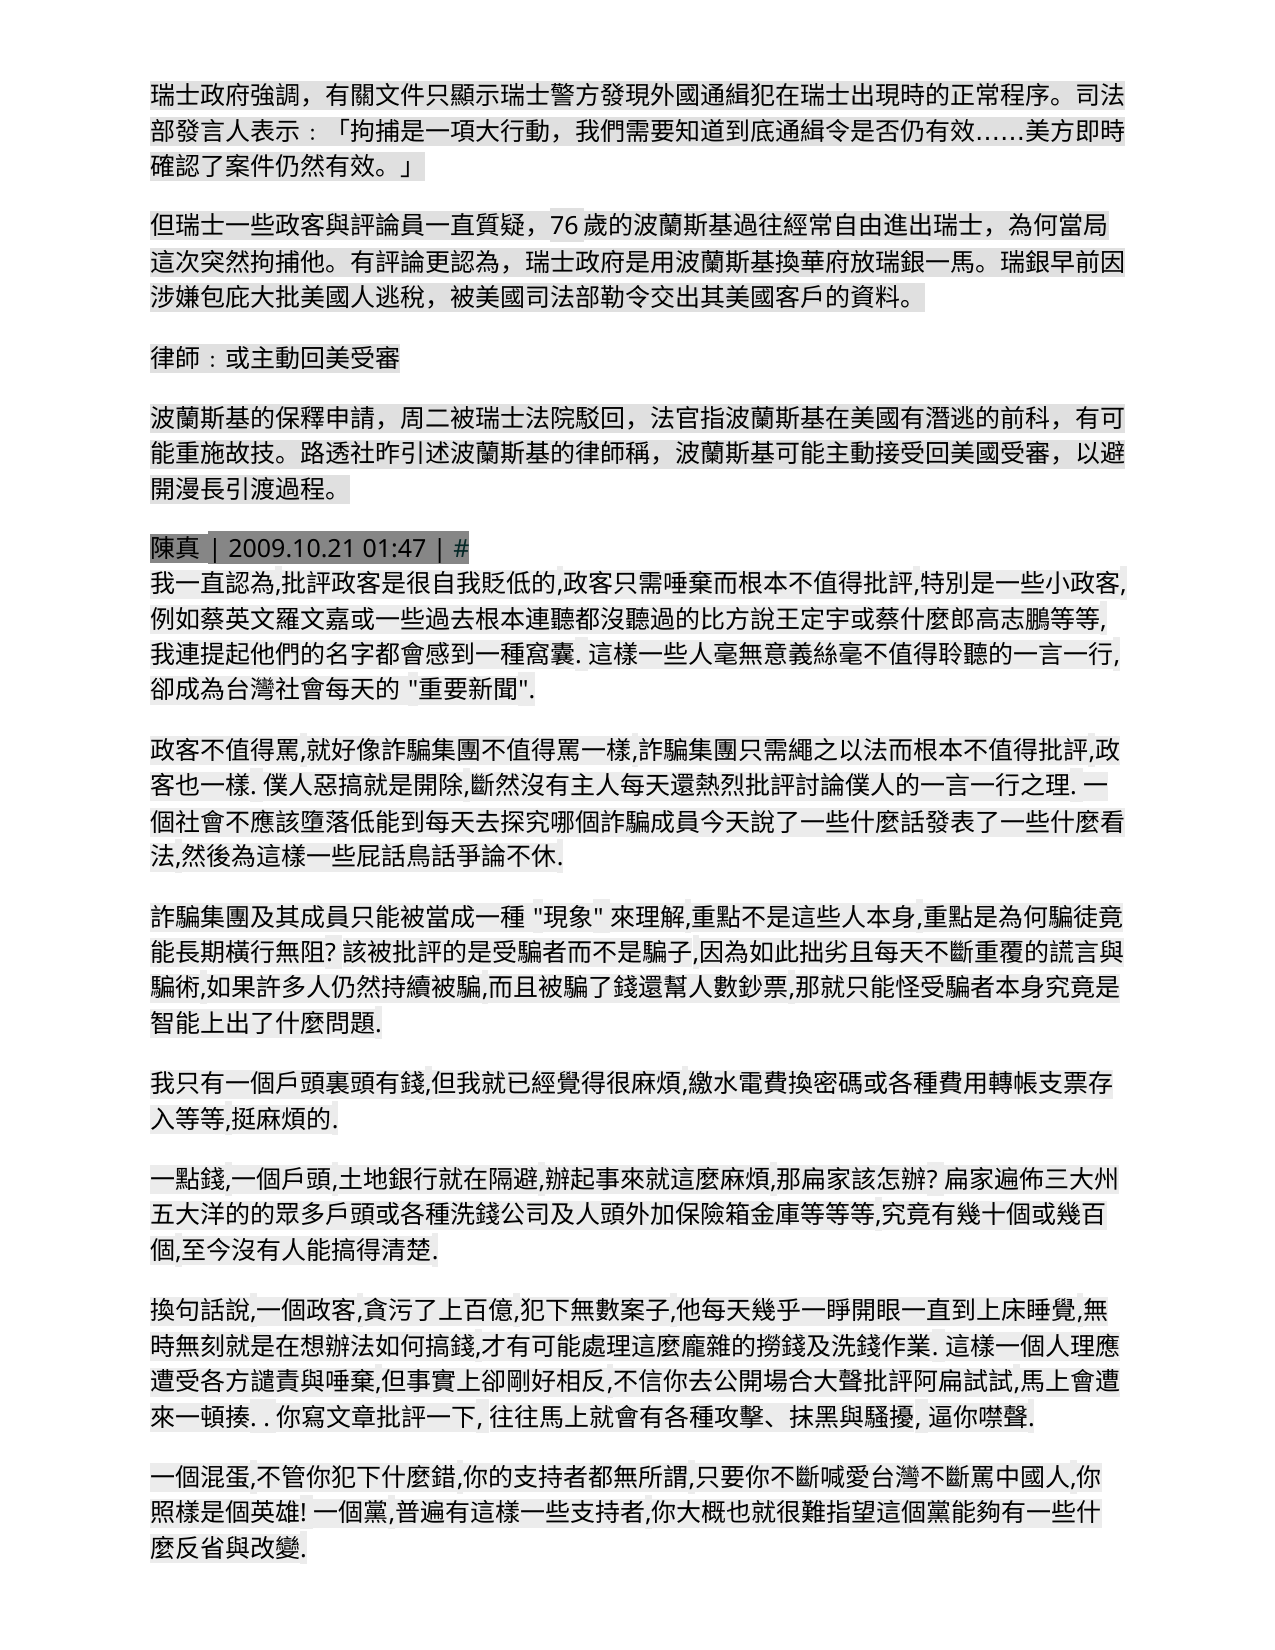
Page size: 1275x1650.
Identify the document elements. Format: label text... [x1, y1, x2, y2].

text 陳真 | 2009.10.21 01:47 | # [150, 529, 1125, 564]
text 瑞士政府強調，有關文件只顯示瑞士警方發現外國通緝犯在瑞士出現時的正常程序。司法部發言人表示﹕「拘捕是一項大行動，我們需要知道到底通緝令是否仍有效……美方即時確認了案件仍然有效。」 [150, 75, 1125, 181]
text 詐騙集團及其成員只能被當成一種 "現象" 來理解,重點不是這些人本身,重點是為何騙徒竟能長期橫行無阻? 該被批評的是受騙者而不是騙子,因為如此拙劣且每天不斷重覆的謊言與騙術,如果許多人仍然持續被騙,而且被騙了錢還幫人數鈔票,那就只能怪受騙者本身究竟是智能上出了什麼問題. [150, 898, 1125, 1039]
text 一個混蛋,不管你犯下什麼錯,你的支持者都無所謂,只要你不斷喊愛台灣不斷罵中國人,你照樣是個英雄! 一個黨,普遍有這樣一些支持者,你大概也就很難指望這個黨能夠有一些什麼反省與改變. [150, 1458, 1125, 1564]
text 我一直認為,批評政客是很自我貶低的,政客只需唾棄而根本不值得批評,特別是一些小政客,例如蔡英文羅文嘉或一些過去根本連聽都沒聽過的比方說王定宇或蔡什麼郎高志鵬等等,我連提起他們的名字都會感到一種窩囊. 這樣一些人毫無意義絲毫不值得聆聽的一言一行,卻成為台灣社會每天的 "重要新聞". [150, 564, 1125, 706]
text 政客不值得罵,就好像詐騙集團不值得罵一樣,詐騙集團只需繩之以法而根本不值得批評,政客也一樣. 僕人惡搞就是開除,斷然沒有主人每天還熱烈批評討論僕人的一言一行之理. 一個社會不應該墮落低能到每天去探究哪個詐騙成員今天說了一些什麼話發表了一些什麼看法,然後為這樣一些屁話鳥話爭論不休. [150, 731, 1125, 873]
text 換句話說,一個政客,貪污了上百億,犯下無數案子,他每天幾乎一睜開眼一直到上床睡覺,無時無刻就是在想辦法如何搞錢,才有可能處理這麼龐雜的撈錢及洗錢作業. 這樣一個人理應遭受各方譴責與唾棄,但事實上卻剛好相反,不信你去公開場合大聲批評阿扁試試,馬上會遭來一頓揍. . 你寫文章批評一下, 往往馬上就會有各種攻擊、抹黑與騷擾, 逼你噤聲. [150, 1292, 1125, 1433]
text 我只有一個戶頭裏頭有錢,但我就已經覺得很麻煩,繳水電費換密碼或各種費用轉帳支票存入等等,挺麻煩的. [150, 1064, 1125, 1135]
text 律師﹕或主動回美受審 [150, 337, 1125, 373]
text 一點錢,一個戶頭,土地銀行就在隔避,辦起事來就這麼麻煩,那扁家該怎辦? 扁家遍佈三大州五大洋的的眾多戶頭或各種洗錢公司及人頭外加保險箱金庫等等等,究竟有幾十個或幾百個,至今沒有人能搞得清楚. [150, 1160, 1125, 1267]
text 波蘭斯基的保釋申請，周二被瑞士法院駁回，法官指波蘭斯基在美國有潛逃的前科，有可能重施故技。路透社昨引述波蘭斯基的律師稱，波蘭斯基可能主動接受回美國受審，以避開漫長引渡過程。 [150, 398, 1125, 504]
text 但瑞士一些政客與評論員一直質疑，76歲的波蘭斯基過往經常自由進出瑞士，為何當局這次突然拘捕他。有評論更認為，瑞士政府是用波蘭斯基換華府放瑞銀一馬。瑞銀早前因涉嫌包庇大批美國人逃稅，被美國司法部勒令交出其美國客戶的資料。 [150, 206, 1125, 312]
